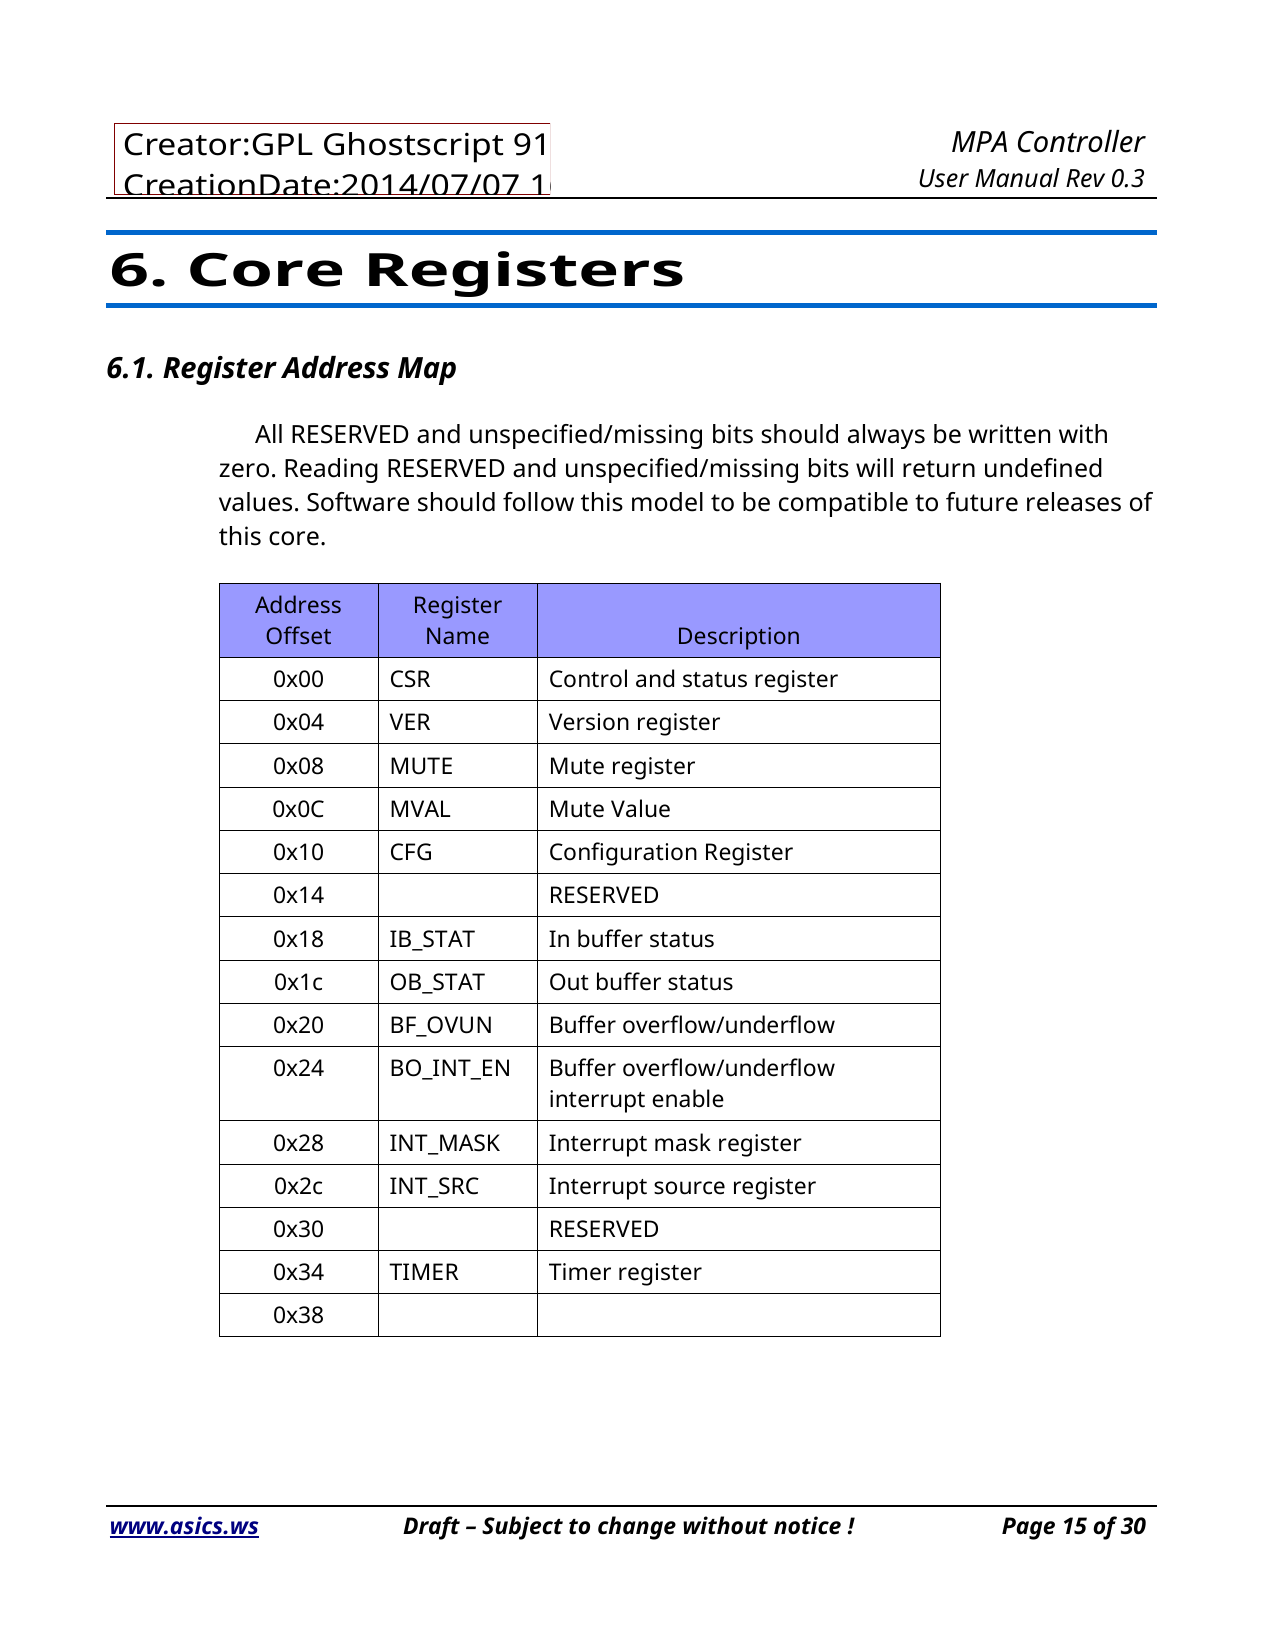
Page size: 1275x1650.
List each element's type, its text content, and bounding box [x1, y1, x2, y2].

table_cell Mute register [538, 744, 940, 787]
table_cell 0x0C [220, 788, 378, 830]
table_cell IB_STAT [379, 917, 537, 960]
table_cell 0x08 [220, 744, 378, 787]
table_cell 0x18 [220, 917, 378, 960]
table_cell Interrupt source register [538, 1165, 940, 1207]
table_cell Timer register [538, 1251, 940, 1293]
table_cell RESERVED [538, 1208, 940, 1250]
table_cell [379, 1294, 537, 1336]
table_cell CSR [379, 658, 537, 700]
table_cell 0x2c [220, 1165, 378, 1207]
table_header Register Name [379, 584, 537, 657]
table_cell INT_SRC [379, 1165, 537, 1207]
table_cell INT_MASK [379, 1121, 537, 1164]
table_cell 0x04 [220, 701, 378, 743]
table_cell MUTE [379, 744, 537, 787]
table_header Address Offset [220, 584, 378, 657]
table_cell 0x30 [220, 1208, 378, 1250]
table_cell 0x1c [220, 961, 378, 1003]
table_cell VER [379, 701, 537, 743]
table_cell Out buffer status [538, 961, 940, 1003]
table_cell Interrupt mask register [538, 1121, 940, 1164]
table_cell In buffer status [538, 917, 940, 960]
table_cell Version register [538, 701, 940, 743]
subtitle Core Registers [106, 235, 1157, 303]
table_cell [538, 1294, 940, 1336]
table_header Description [538, 584, 940, 657]
table_cell 0x38 [220, 1294, 378, 1336]
table_cell OB_STAT [379, 961, 537, 1003]
table_cell [379, 1208, 537, 1250]
subtitle Register Address Map [106, 347, 1157, 387]
table_cell CFG [379, 831, 537, 873]
table_cell 0x20 [220, 1004, 378, 1046]
table_cell 0x14 [220, 874, 378, 916]
table_cell Buffer overflow/underflow interrupt enable [538, 1047, 940, 1120]
table_cell 0x24 [220, 1047, 378, 1120]
table_cell BF_OVUN [379, 1004, 537, 1046]
table_cell TIMER [379, 1251, 537, 1293]
table_cell 0x28 [220, 1121, 378, 1164]
table_cell 0x00 [220, 658, 378, 700]
text All RESERVED and unspecified/missing bits should always be written with zero. Reading RESERVED and unspecified/missing bits will return undefined values. Software should follow this model to be compatible to future releases of this core. [219, 417, 1157, 553]
table_cell MVAL [379, 788, 537, 830]
table_cell Mute Value [538, 788, 940, 830]
table_cell 0x34 [220, 1251, 378, 1293]
table_cell Buffer overflow/underflow [538, 1004, 940, 1046]
table_cell 0x10 [220, 831, 378, 873]
table_cell [379, 874, 537, 916]
table_cell BO_INT_EN [379, 1047, 537, 1120]
table_cell Configuration Register [538, 831, 940, 873]
table_cell RESERVED [538, 874, 940, 916]
table_cell Control and status register [538, 658, 940, 700]
